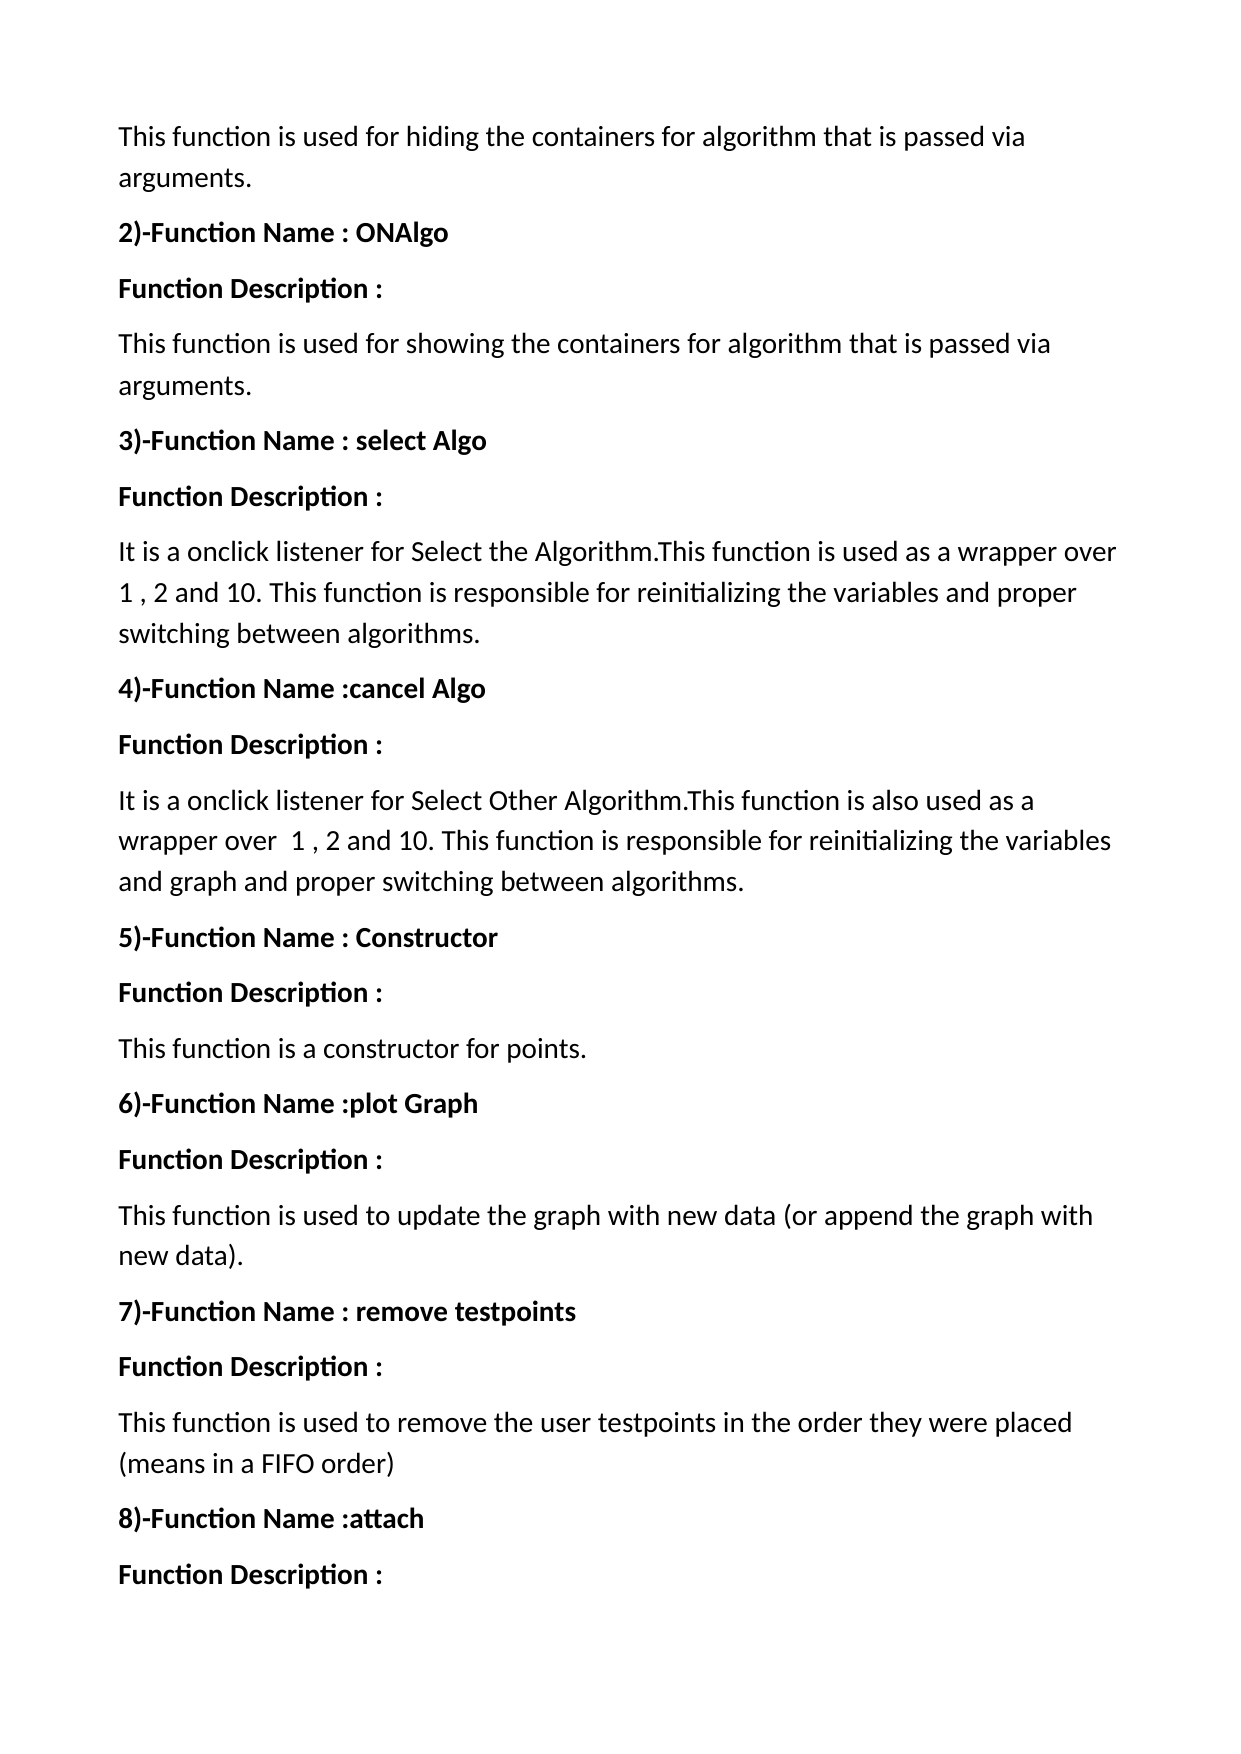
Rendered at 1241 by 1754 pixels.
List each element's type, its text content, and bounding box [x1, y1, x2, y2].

text This function is used for hiding the containers for algorithm that is passed via arguments. [118, 118, 1122, 195]
text 8)-Function Name :attach [118, 1501, 1122, 1536]
text This function is a constructor for points. [118, 1030, 1122, 1066]
text This function is used to update the graph with new data (or append the graph with new data). [118, 1197, 1122, 1273]
text 7)-Function Name : remove testpoints [118, 1293, 1122, 1329]
text This function is used for showing the containers for algorithm that is passed via arguments. [118, 326, 1122, 402]
text 6)-Function Name :plot Graph [118, 1086, 1122, 1121]
text Function Description : [118, 270, 1122, 306]
text Function Description : [118, 974, 1122, 1010]
text Function Description : [118, 1556, 1122, 1592]
text Function Description : [118, 478, 1122, 513]
text It is a onclick listener for Select Other Algorithm.This function is also used as a wrapper over 1 , 2 and 10. This function is responsible for reinitializing the variables and graph and proper switching between algorithms. [118, 782, 1122, 899]
text Function Description : [118, 1348, 1122, 1384]
text This function is used to remove the user testpoints in the order they were placed (means in a FIFO order) [118, 1404, 1122, 1481]
text 2)-Function Name : ONAlgo [118, 214, 1122, 250]
text Function Description : [118, 726, 1122, 762]
text It is a onclick listener for Select the Algorithm.This function is used as a wrapper over 1 , 2 and 10. This function is responsible for reinitializing the variables and proper switching between algorithms. [118, 533, 1122, 651]
text 5)-Function Name : Constructor [118, 919, 1122, 954]
text 3)-Function Name : select Algo [118, 422, 1122, 458]
text Function Description : [118, 1141, 1122, 1177]
text 4)-Function Name :cancel Algo [118, 671, 1122, 706]
